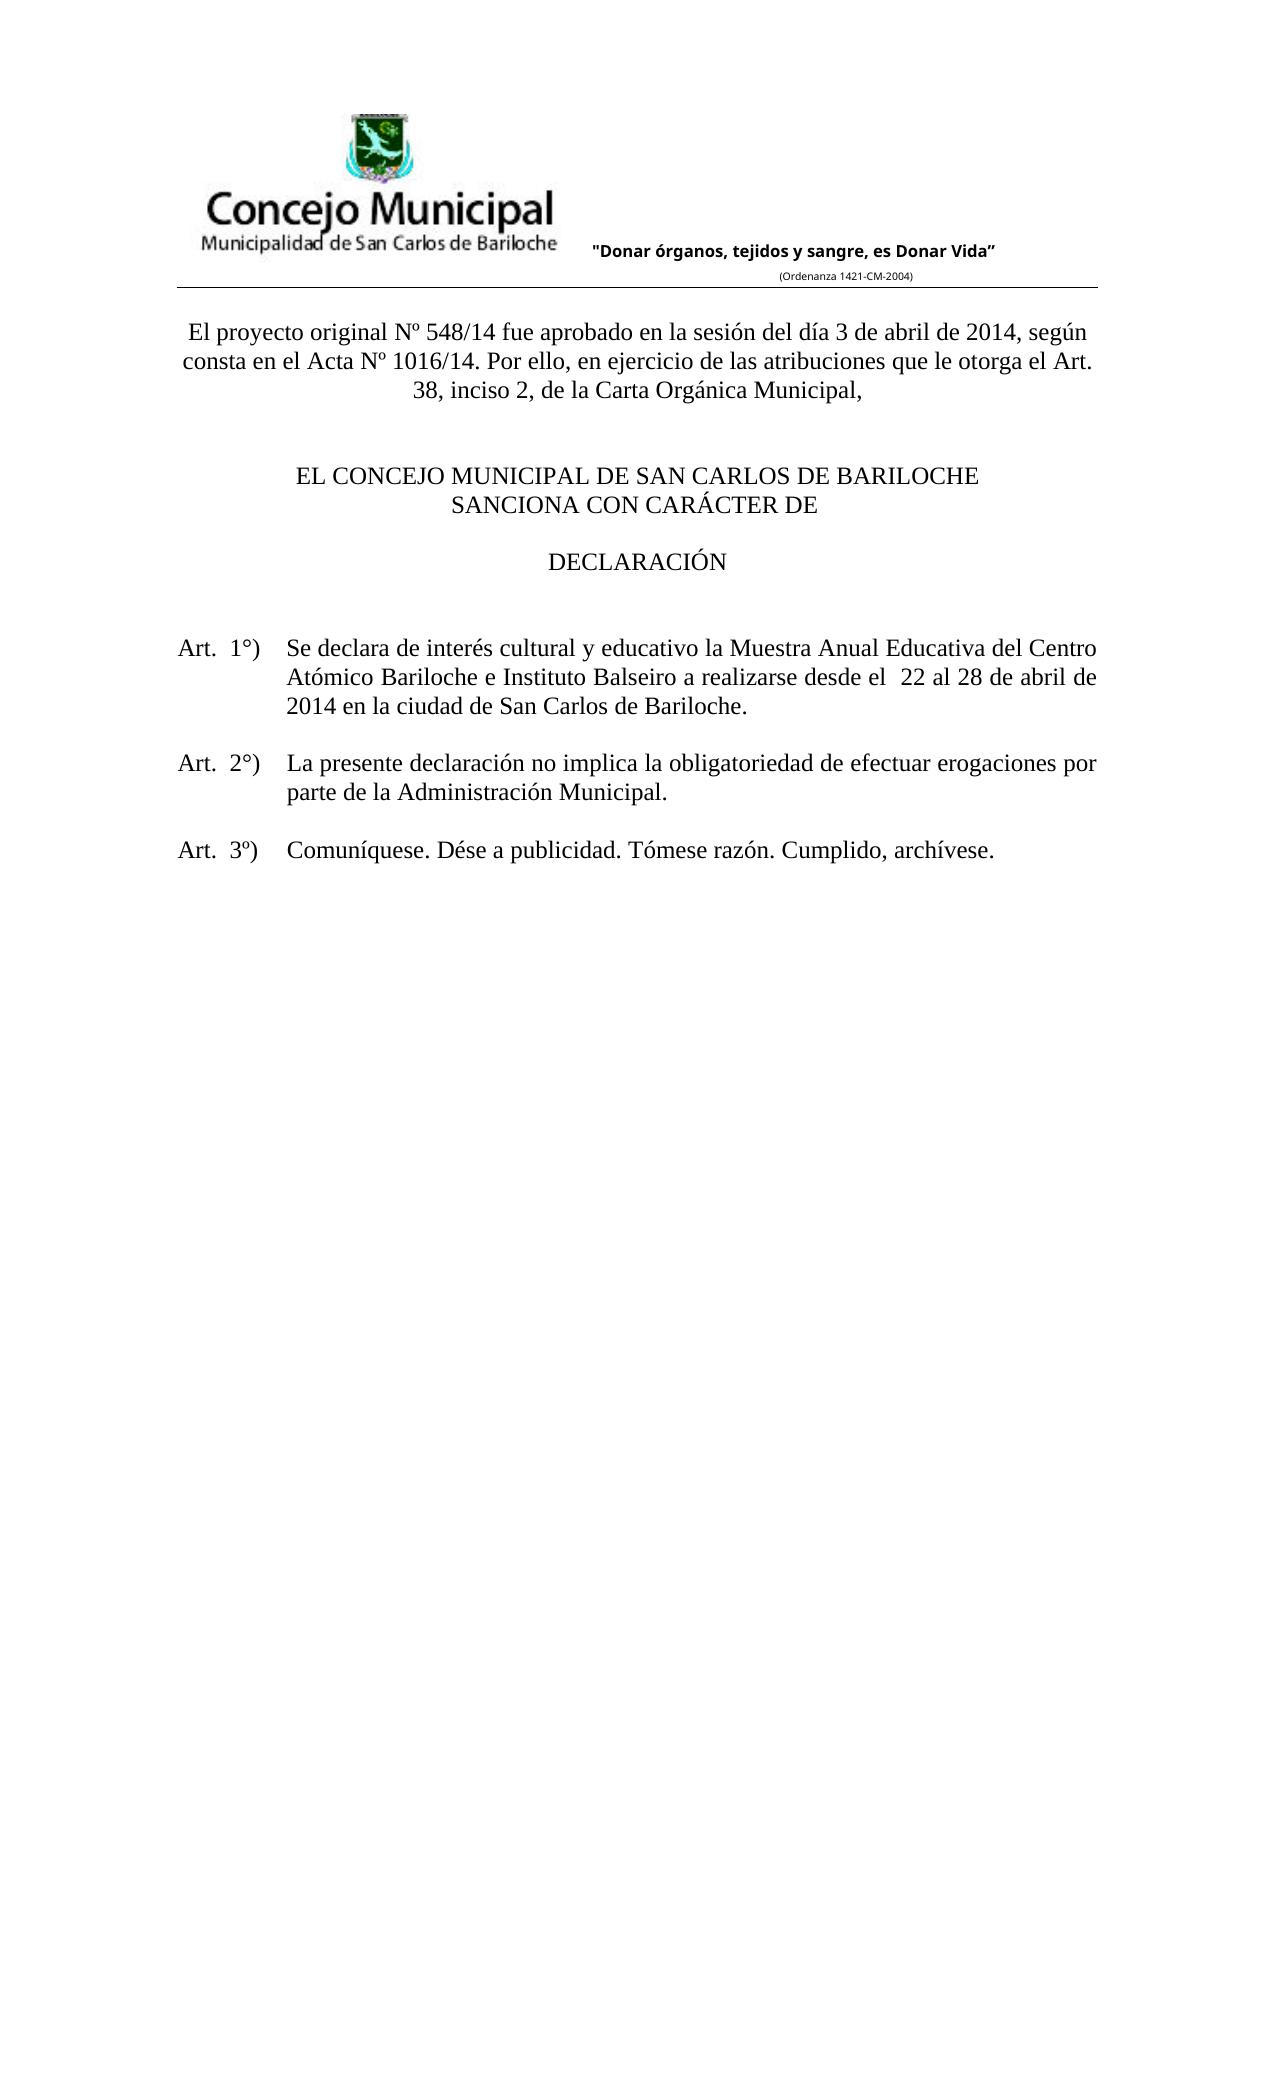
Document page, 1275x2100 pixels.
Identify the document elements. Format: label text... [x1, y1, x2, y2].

text SANCIONA CON CARÁCTER DE [177, 490, 1098, 518]
text El proyecto original Nº 548/14 fue aprobado en la sesión del día 3 de abril de 2014, según consta en el Acta Nº 1016/14. Por ello, en ejercicio de las atribuciones que le otorga el Art. 38, inciso 2, de la Carta Orgánica Municipal, [177, 317, 1098, 403]
text DECLARACIÓN [177, 547, 1098, 576]
table_cell Art. 3º) [170, 835, 279, 863]
table_cell La presente declaración no implica la obligatoriedad de efectuar erogaciones por parte de la Administración Municipal. [279, 749, 1105, 835]
text EL CONCEJO MUNICIPAL DE SAN CARLOS DE BARILOCHE [177, 461, 1098, 490]
table_header Se declara de interés cultural y educativo la Muestra Anual Educativa del Centro Atómico Bariloche e Instituto Balseiro a realizarse desde el 22 al 28 de abril de 2014 en la ciudad de San Carlos de Bariloche. [279, 634, 1105, 748]
table_header Art. 1°) [170, 634, 279, 748]
table_cell Art. 2°) [170, 749, 279, 835]
table_cell Comuníquese. Dése a publicidad. Tómese razón. Cumplido, archívese. [279, 835, 1105, 863]
picture [177, 114, 589, 264]
